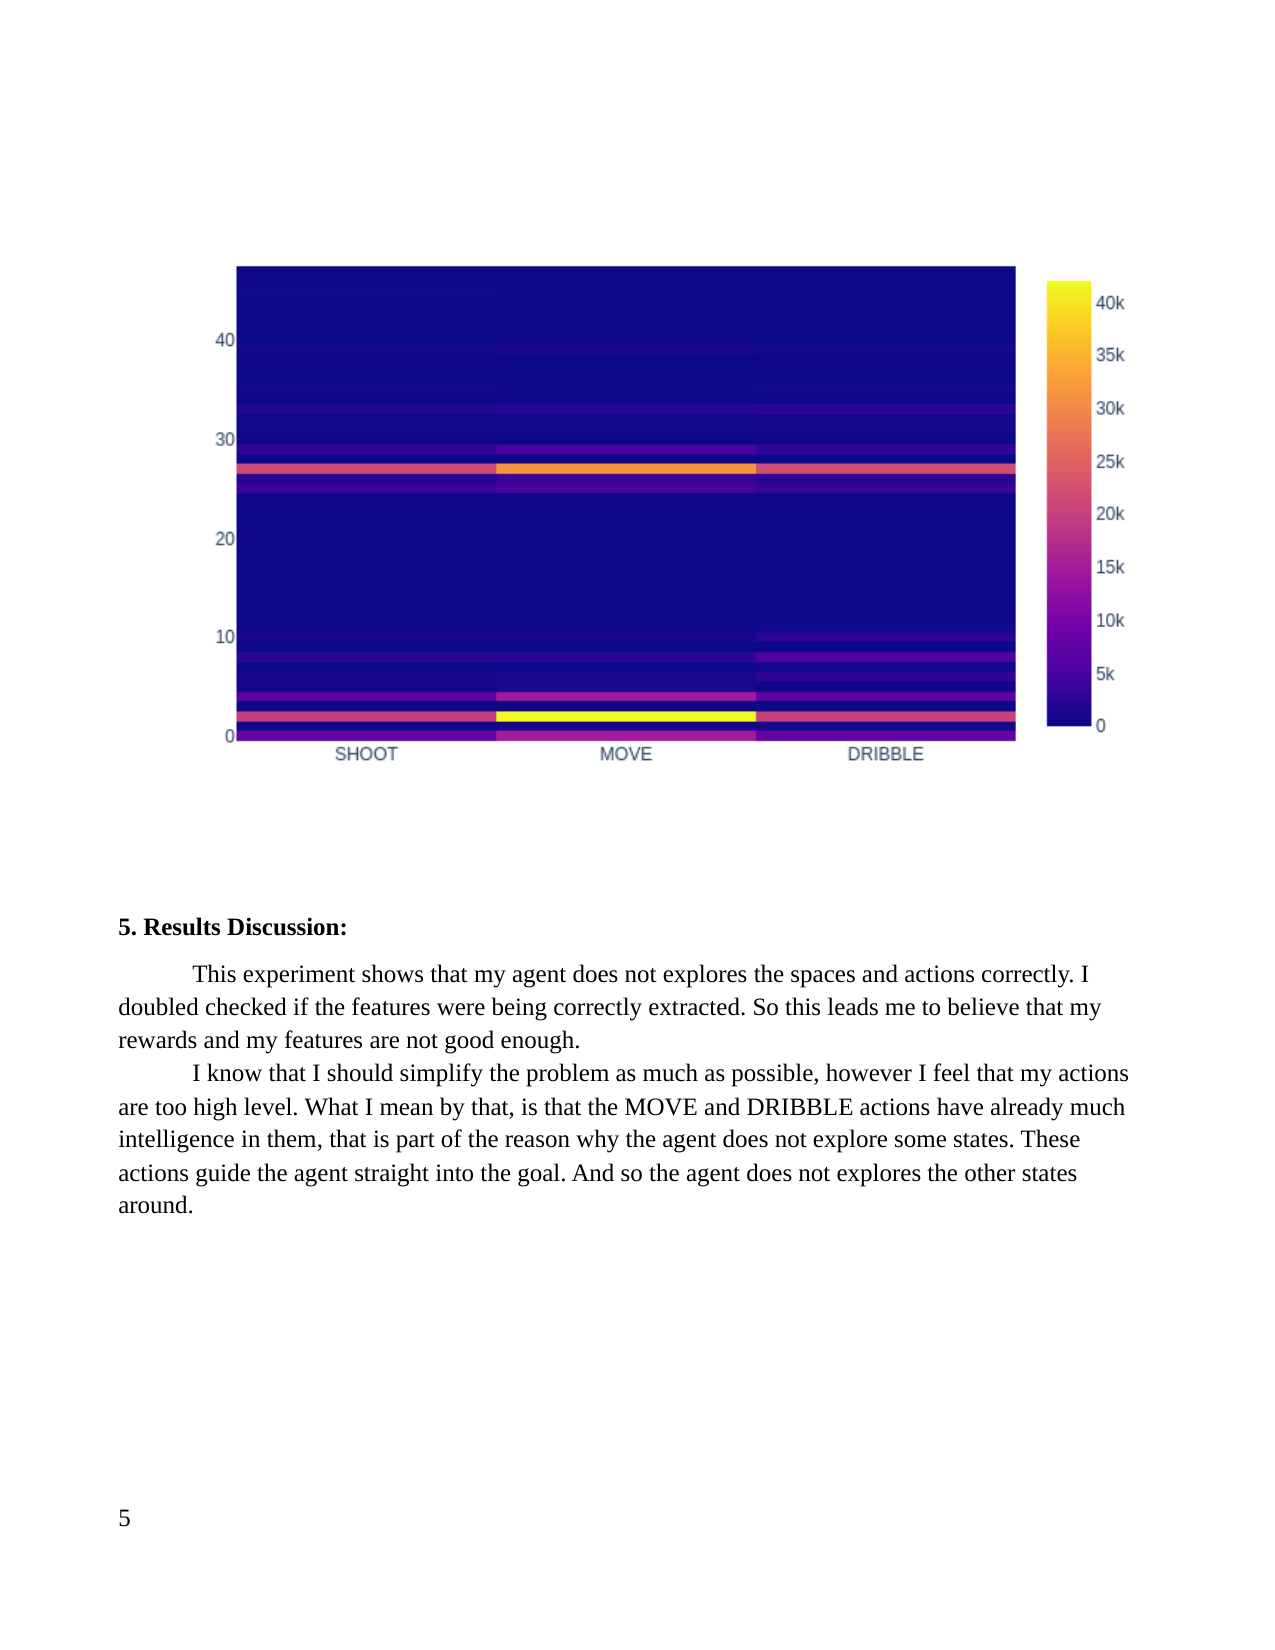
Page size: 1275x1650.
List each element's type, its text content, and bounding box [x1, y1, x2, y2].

picture [118, 118, 1157, 860]
text This experiment shows that my agent does not explores the spaces and actions correctly. I doubled checked if the features were being correctly extracted. So this leads me to believe that my rewards and my features are not good enough. I know that I should simplify the problem as much as possible, however I feel that my actions are too high level. What I mean by that, is that the MOVE and DRIBBLE actions have already much intelligence in them, that is part of the reason why the agent does not explore some states. These actions guide the agent straight into the goal. And so the agent does not explores the other states around. [118, 959, 1157, 1219]
text 5. Results Discussion: [118, 912, 1157, 941]
